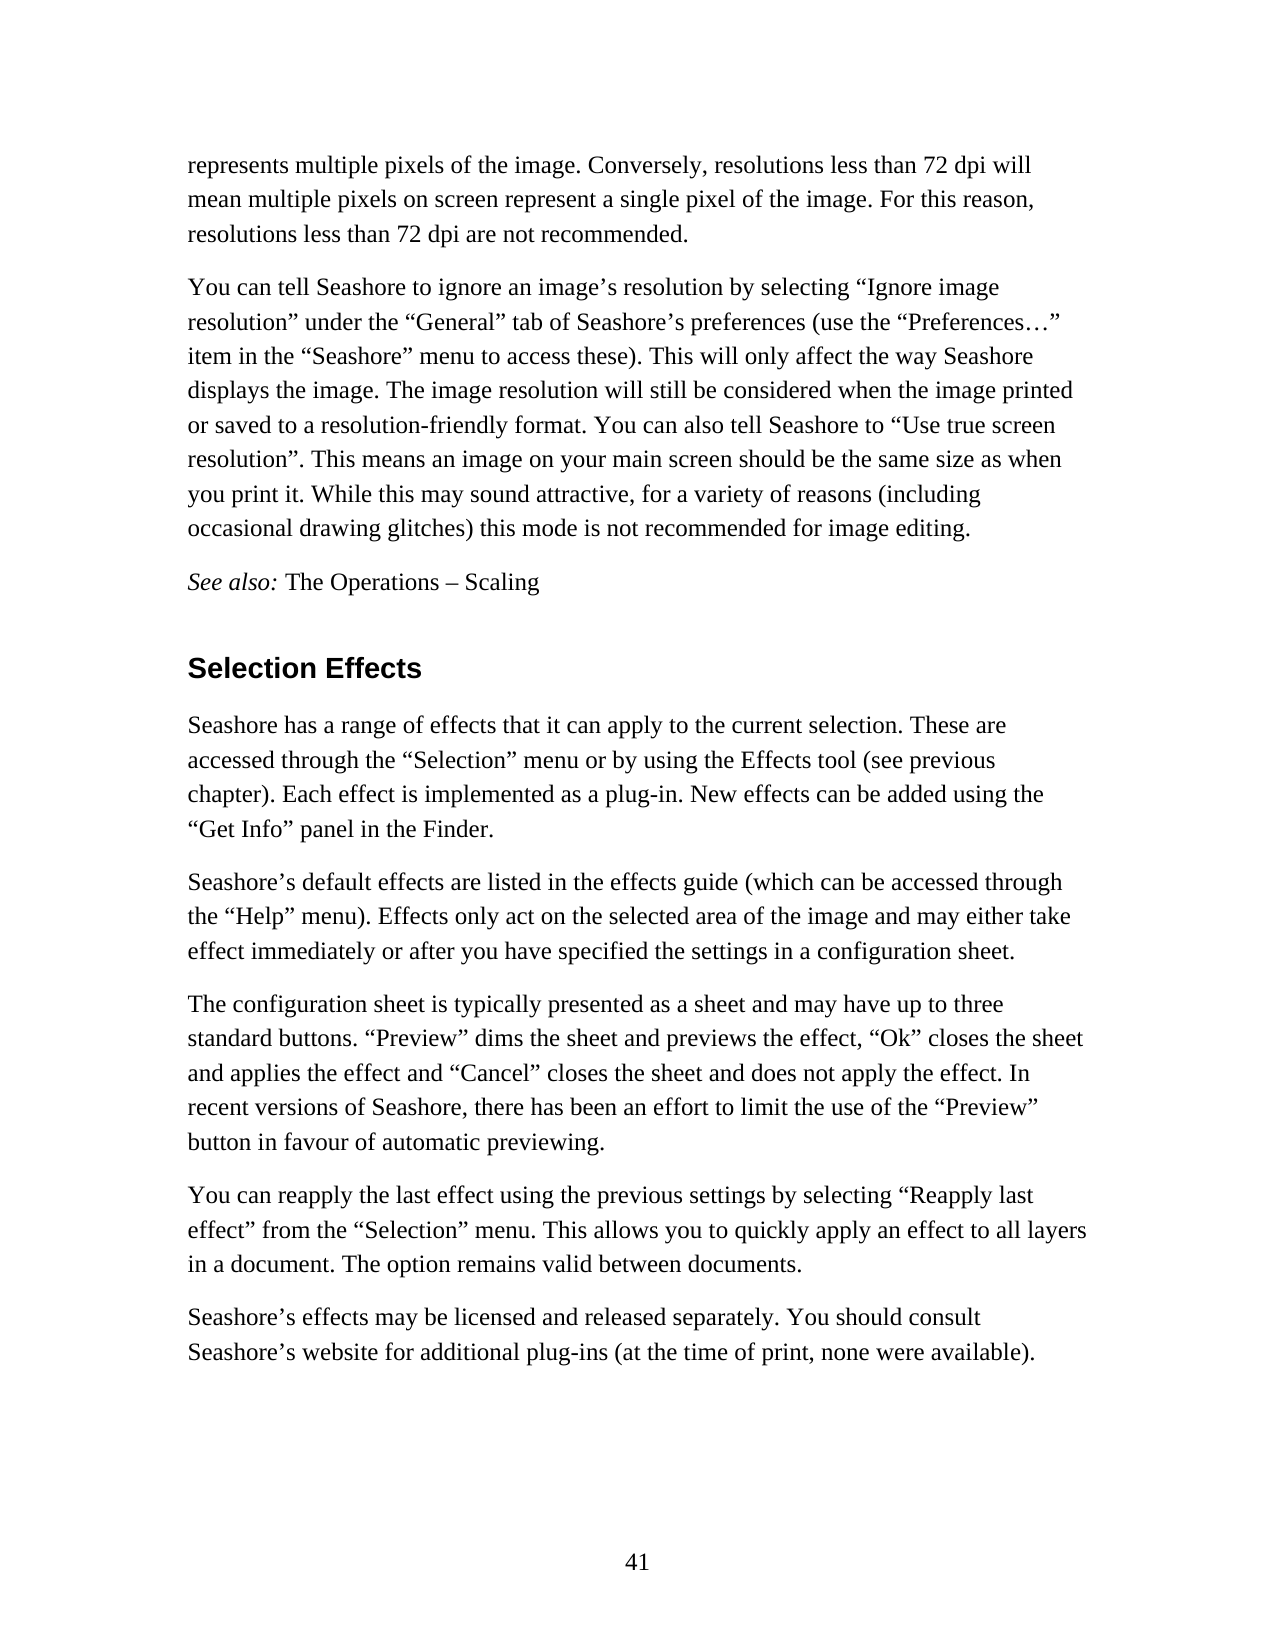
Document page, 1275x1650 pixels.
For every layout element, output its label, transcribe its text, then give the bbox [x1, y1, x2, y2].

text Seashore’s default effects are listed in the effects guide (which can be accessed through the “Help” menu). Effects only act on the selected area of the image and may either take effect immediately or after you have specified the settings in a configuration sheet. [187, 867, 1087, 964]
text You can tell Seashore to ignore an image’s resolution by selecting “Ignore image resolution” under the “General” tab of Seashore’s preferences (use the “Preferences…” item in the “Seashore” menu to access these). This will only affect the way Seashore displays the image. The image resolution will still be considered when the image printed or saved to a resolution-friendly format. You can also tell Seashore to “Use true screen resolution”. This means an image on your main screen should be the same size as when you print it. While this may sound attractive, for a variety of reasons (including occasional drawing glitches) this mode is not recommended for image editing. [187, 272, 1087, 542]
text You can reapply the last effect using the previous settings by selecting “Reapply last effect” from the “Selection” menu. This allows you to quickly apply an effect to all layers in a document. The option remains valid between documents. [187, 1180, 1087, 1278]
text The configuration sheet is typically presented as a sheet and may have up to three standard buttons. “Preview” dims the sheet and previews the effect, “Ok” closes the sheet and applies the effect and “Cancel” closes the sheet and does not apply the effect. In recent versions of Seashore, there has been an effort to limit the use of the “Preview” button in favour of automatic previewing. [187, 989, 1087, 1156]
subtitle Selection Effects [187, 651, 1087, 685]
text Seashore has a range of effects that it can apply to the current selection. These are accessed through the “Selection” menu or by using the Effects tool (see previous chapter). Each effect is implemented as a plug-in. New effects can be added using the “Get Info” panel in the Finder. [187, 710, 1087, 842]
text See also: The Operations – Scaling [187, 567, 1087, 596]
text represents multiple pixels of the image. Conversely, resolutions less than 72 dpi will mean multiple pixels on screen represent a single pixel of the image. For this reason, resolutions less than 72 dpi are not recommended. [187, 150, 1087, 248]
text Seashore’s effects may be licensed and released separately. You should consult Seashore’s website for additional plug-ins (at the time of print, none were available). [187, 1302, 1087, 1366]
